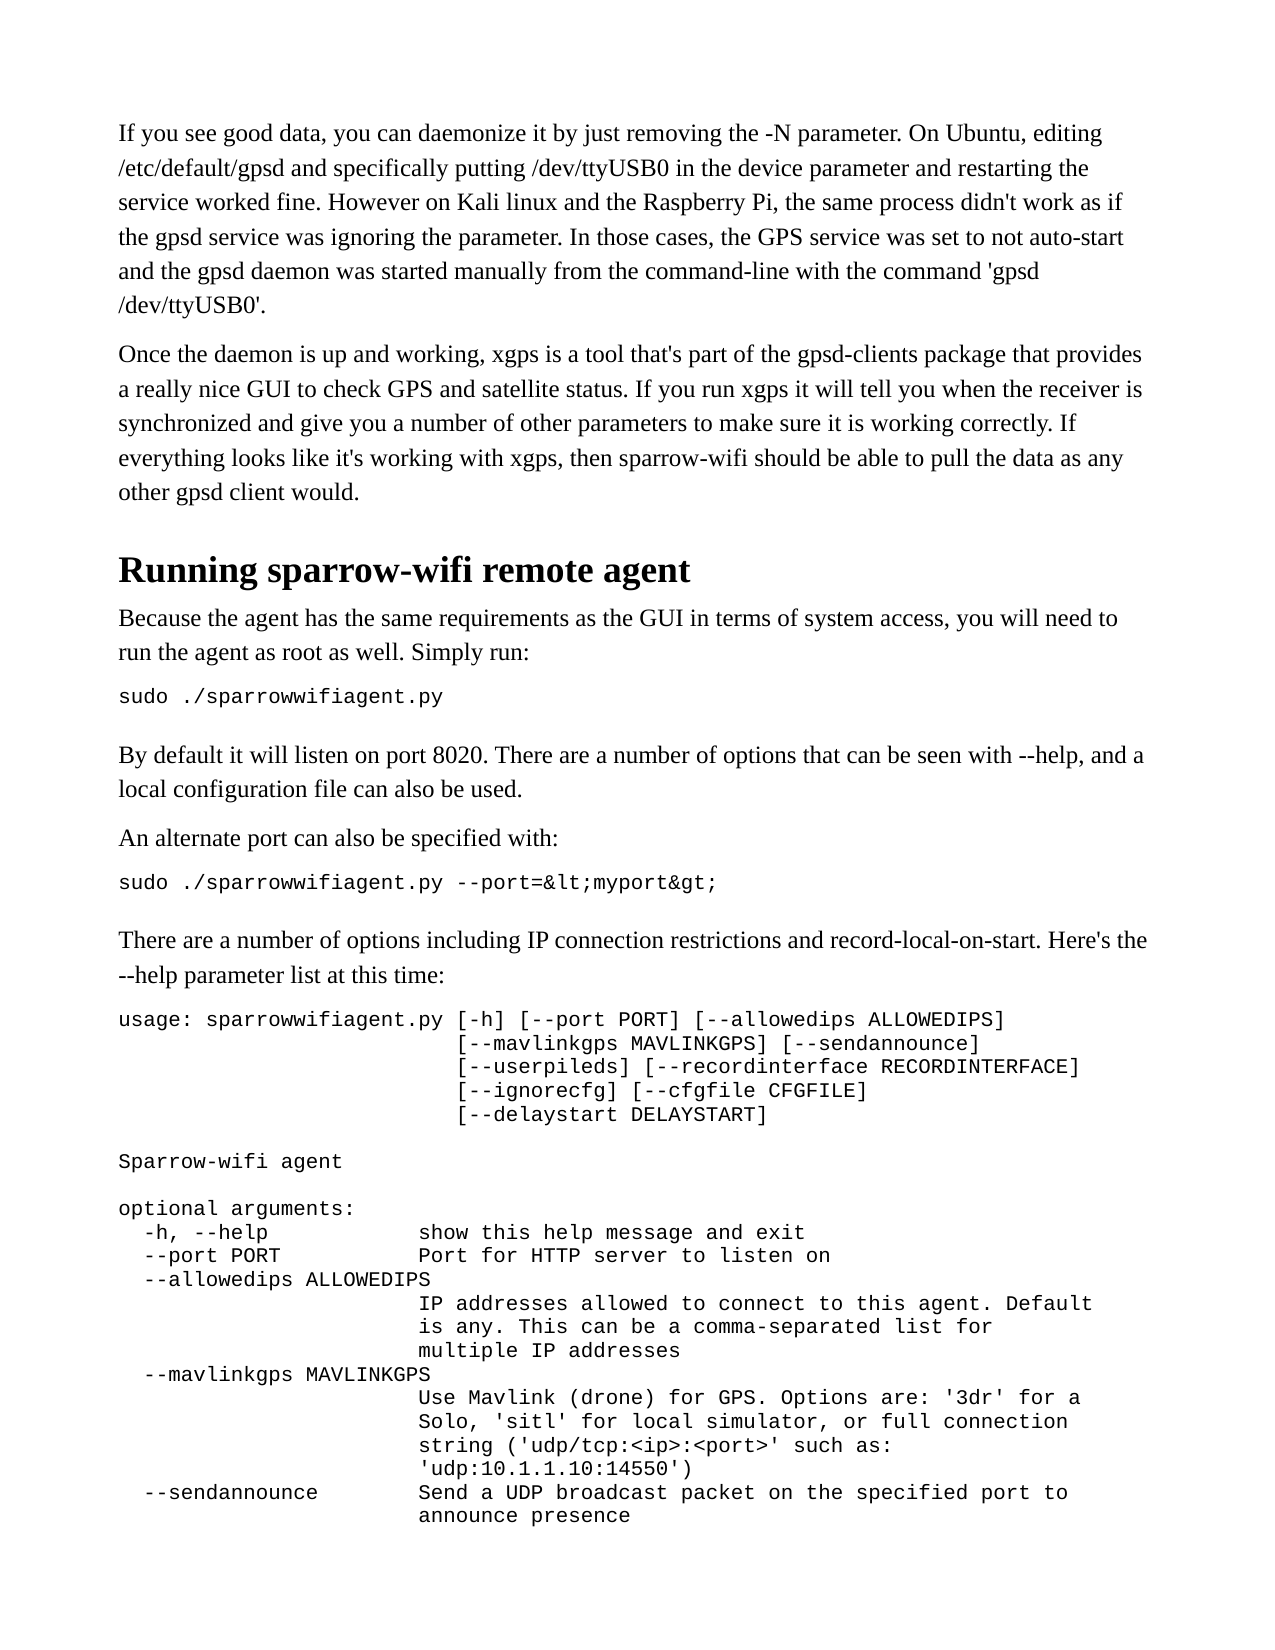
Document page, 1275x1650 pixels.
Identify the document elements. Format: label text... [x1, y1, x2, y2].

text [--delaystart DELAYSTART] [118, 1103, 1157, 1127]
subtitle Running sparrow-wifi remote agent [118, 547, 1157, 591]
text usage: sparrowwifiagent.py [-h] [--port PORT] [--allowedips ALLOWEDIPS] [118, 1009, 1157, 1033]
text Because the agent has the same requirements as the GUI in terms of system access, you will need to run the agent as root as well. Simply run: [118, 603, 1157, 666]
text By default it will listen on port 8020. There are a number of options that can be seen with --help, and a local configuration file can also be used. [118, 740, 1157, 803]
text Solo, 'sitl' for local simulator, or full connection [118, 1411, 1157, 1434]
text Use Mavlink (drone) for GPS. Options are: '3dr' for a [118, 1387, 1157, 1411]
text Sparrow-wifi agent [118, 1151, 1157, 1174]
text --allowedips ALLOWEDIPS [118, 1269, 1157, 1293]
text [--mavlinkgps MAVLINKGPS] [--sendannounce] [118, 1033, 1157, 1056]
text string ('udp/tcp:<ip>:<port>' such as: [118, 1434, 1157, 1458]
text 'udp:10.1.1.10:14550') [118, 1458, 1157, 1482]
text sudo ./sparrowwifiagent.py [118, 687, 1157, 710]
text optional arguments: [118, 1198, 1157, 1222]
text -h, --help show this help message and exit [118, 1222, 1157, 1245]
text [--ignorecfg] [--cfgfile CFGFILE] [118, 1080, 1157, 1103]
text --sendannounce Send a UDP broadcast packet on the specified port to [118, 1482, 1157, 1506]
text An alternate port can also be specified with: [118, 823, 1157, 852]
text --mavlinkgps MAVLINKGPS [118, 1364, 1157, 1387]
text IP addresses allowed to connect to this agent. Default [118, 1293, 1157, 1316]
text announce presence [118, 1506, 1157, 1529]
text [--userpileds] [--recordinterface RECORDINTERFACE] [118, 1056, 1157, 1080]
text multiple IP addresses [118, 1340, 1157, 1364]
text --port PORT Port for HTTP server to listen on [118, 1245, 1157, 1269]
text If you see good data, you can daemonize it by just removing the -N parameter. On Ubuntu, editing /etc/default/gpsd and specifically putting /dev/ttyUSB0 in the device parameter and restarting the service worked fine. However on Kali linux and the Raspberry Pi, the same process didn't work as if the gpsd service was ignoring the parameter. In those cases, the GPS service was set to not auto-start and the gpsd daemon was started manually from the command-line with the command 'gpsd /dev/ttyUSB0'. [118, 118, 1157, 319]
text There are a number of options including IP connection restrictions and record-local-on-start. Here's the --help parameter list at this time: [118, 925, 1157, 989]
text is any. This can be a comma-separated list for [118, 1316, 1157, 1340]
text sudo ./sparrowwifiagent.py --port=&lt;myport&gt; [118, 872, 1157, 896]
text Once the daemon is up and working, xgps is a tool that's part of the gpsd-clients package that provides a really nice GUI to check GPS and satellite status. If you run xgps it will tell you when the receiver is synchronized and give you a number of other parameters to make sure it is working correctly. If everything looks like it's working with xgps, then sparrow-wifi should be able to pull the data as any other gpsd client would. [118, 339, 1157, 506]
